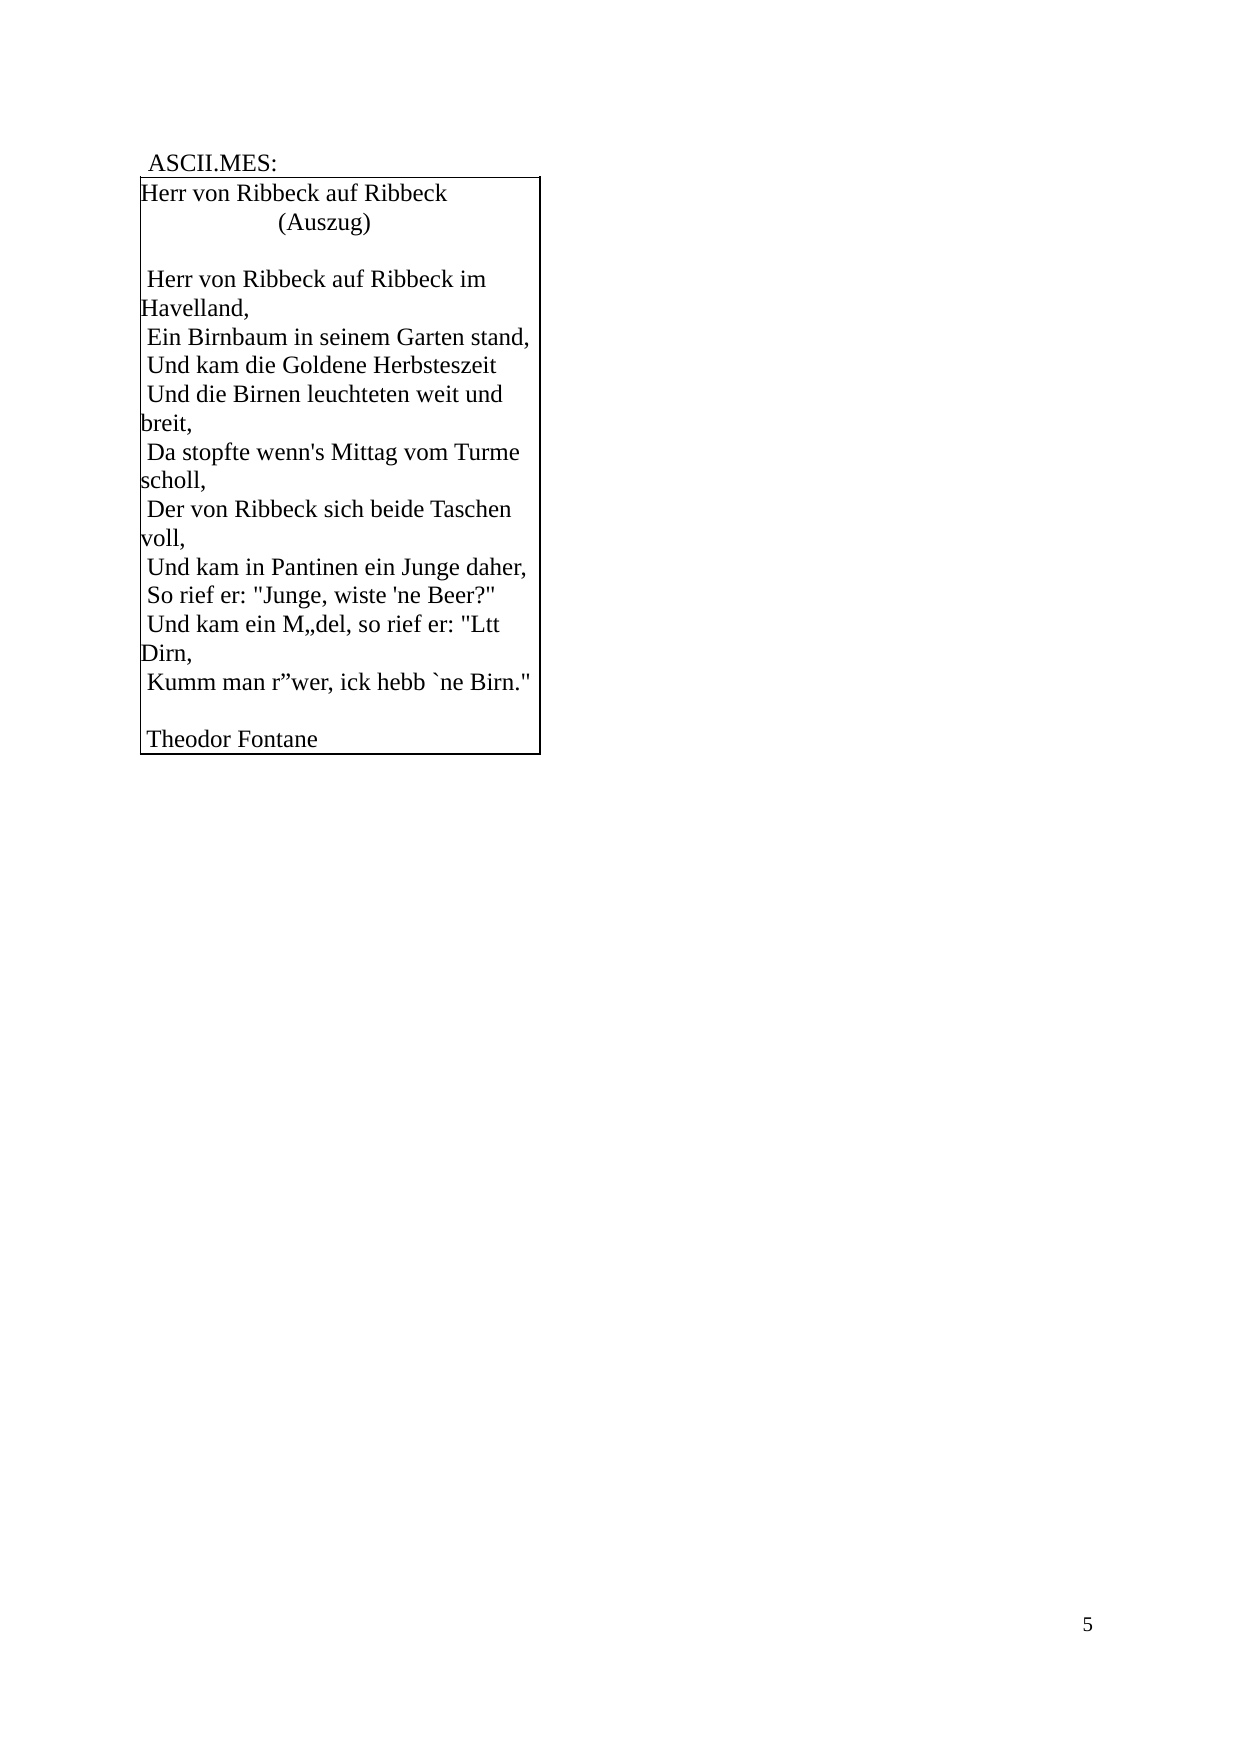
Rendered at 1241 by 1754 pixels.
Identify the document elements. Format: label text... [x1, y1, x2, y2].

text ASCII.MES: [148, 148, 1092, 176]
table_header Herr von Ribbeck auf Ribbeck (Auszug) Herr von Ribbeck auf Ribbeck im Havelland, Ein Birnbaum in seinem Garten stand, Und kam die Goldene Herbsteszeit Und die Birnen leuchteten weit und breit, Da stopfte wenn's Mittag vom Turme scholl, Der von Ribbeck sich beide Taschen voll, Und kam in Pantinen ein Junge daher, So rief er: "Junge, wiste 'ne Beer?" Und kam ein M„del, so rief er: "Ltt Dirn, Kumm man r”wer, ick hebb `ne Birn." Theodor Fontane [141, 178, 539, 753]
